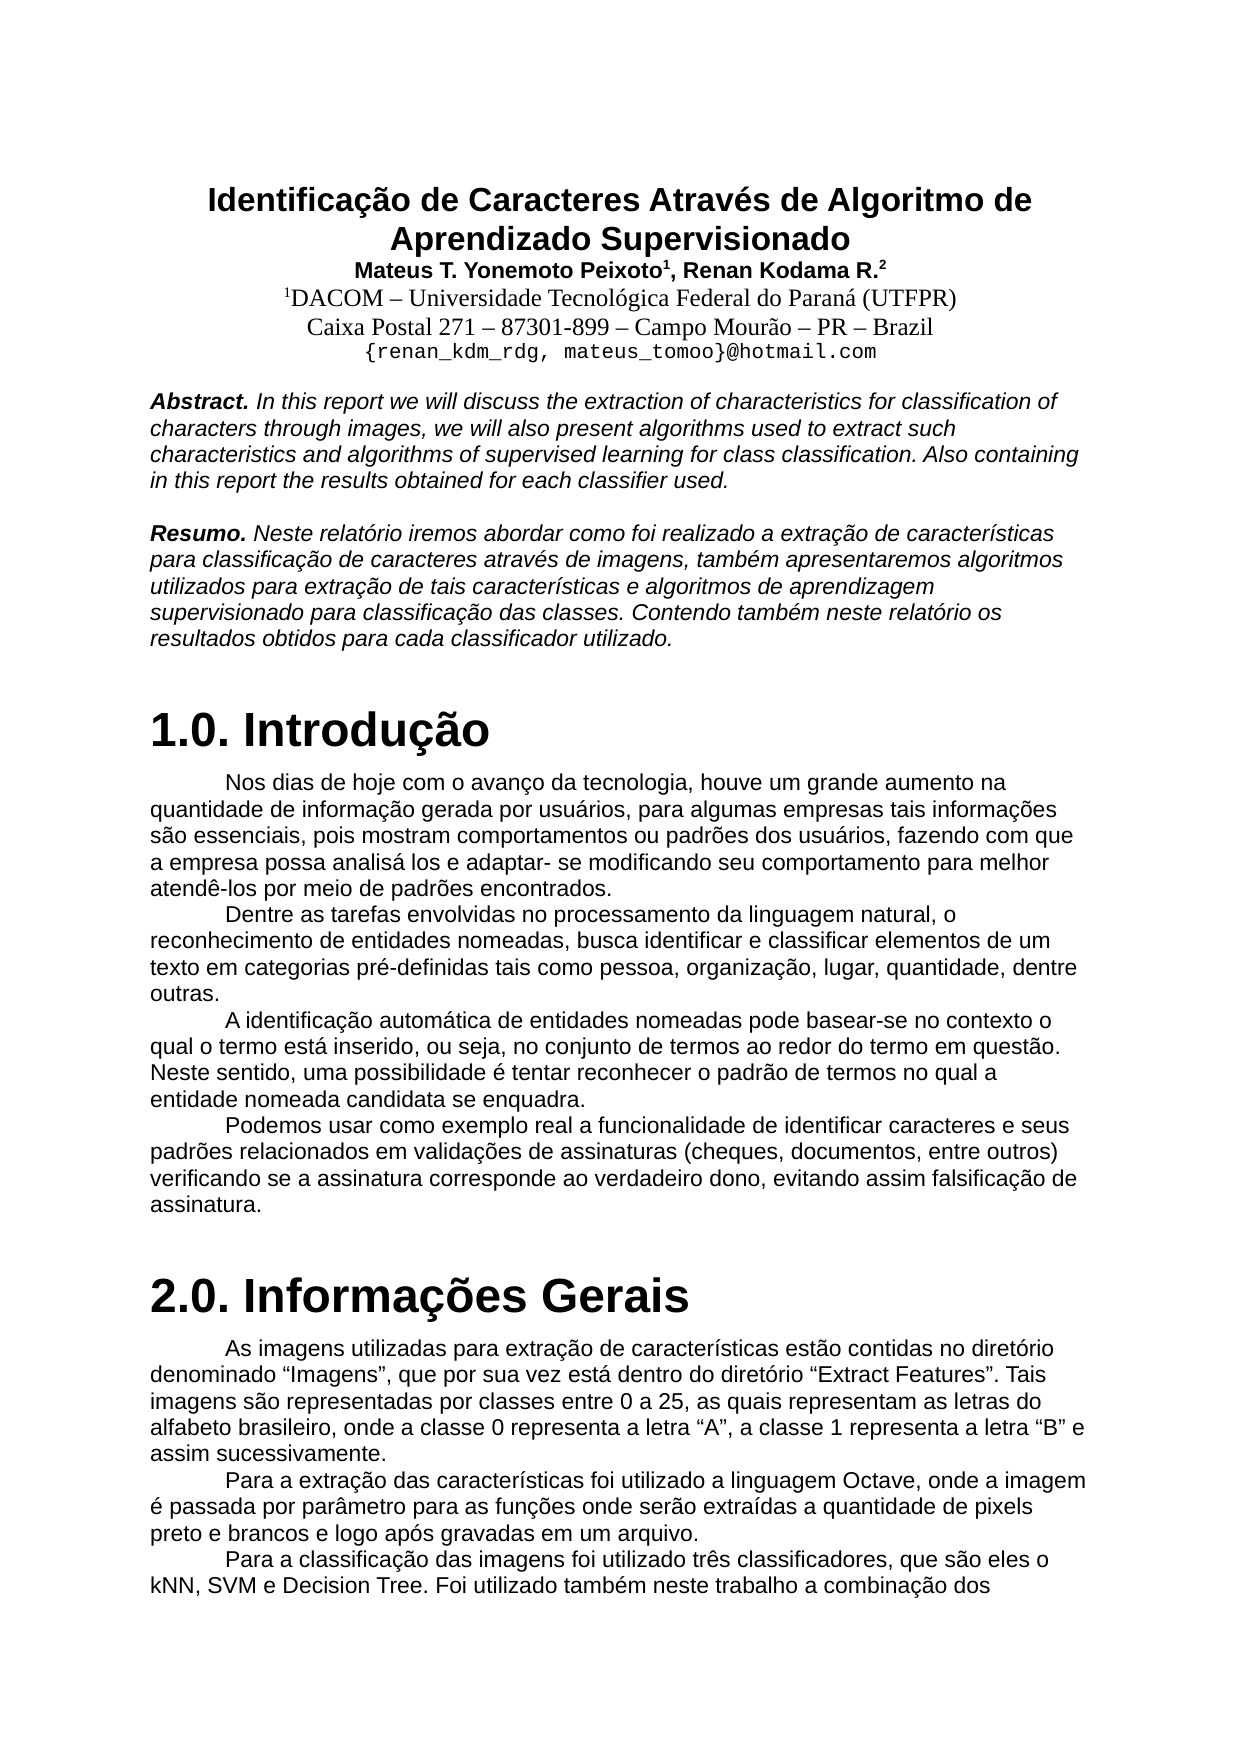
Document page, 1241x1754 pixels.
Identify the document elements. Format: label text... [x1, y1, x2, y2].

text Nos dias de hoje com o avanço da tecnologia, houve um grande aumento na quantidade de informação gerada por usuários, para algumas empresas tais informações são essenciais, pois mostram comportamentos ou padrões dos usuários, fazendo com que a empresa possa analisá los e adaptar- se modificando seu comportamento para melhor atendê-los por meio de padrões encontrados. [150, 769, 1090, 901]
text As imagens utilizadas para extração de características estão contidas no diretório denominado “Imagens”, que por sua vez está dentro do diretório “Extract Features”. Tais imagens são representadas por classes entre 0 a 25, as quais representam as letras do alfabeto brasileiro, onde a classe 0 representa a letra “A”, a classe 1 representa a letra “B” e assim sucessivamente. [150, 1335, 1090, 1467]
text Mateus T. Yonemoto Peixoto1, Renan Kodama R.2 [150, 257, 1090, 283]
subtitle 1.0. Introdução [150, 702, 1090, 757]
subtitle 2.0. Informações Gerais [150, 1267, 1090, 1322]
text Para a classificação das imagens foi utilizado três classificadores, que são eles o kNN, SVM e Decision Tree. Foi utilizado também neste trabalho a combinação dos [150, 1546, 1090, 1598]
text Resumo. Neste relatório iremos abordar como foi realizado a extração de características para classificação de caracteres através de imagens, também apresentaremos algoritmos utilizados para extração de tais características e algoritmos de aprendizagem supervisionado para classificação das classes. Contendo também neste relatório os resultados obtidos para cada classificador utilizado. [150, 520, 1090, 652]
text Dentre as tarefas envolvidas no processamento da linguagem natural, o reconhecimento de entidades nomeadas, busca identificar e classificar elementos de um texto em categorias pré-definidas tais como pessoa, organização, lugar, quantidade, dentre outras. [150, 901, 1090, 1007]
text A identificação automática de entidades nomeadas pode basear-se no contexto o qual o termo está inserido, ou seja, no conjunto de termos ao redor do termo em questão. Neste sentido, uma possibilidade é tentar reconhecer o padrão de termos no qual a entidade nomeada candidata se enquadra. [150, 1007, 1090, 1112]
text 1DACOM – Universidade Tecnológica Federal do Paraná (UTFPR) [150, 283, 1090, 312]
text Caixa Postal 271 – 87301-899 – Campo Mourão – PR – Brazil [150, 312, 1090, 341]
text Para a extração das características foi utilizado a linguagem Octave, onde a imagem é passada por parâmetro para as funções onde serão extraídas a quantidade de pixels preto e brancos e logo após gravadas em um arquivo. [150, 1467, 1090, 1546]
text Abstract. In this report we will discuss the extraction of characteristics for classification of characters through images, we will also present algorithms used to extract such characteristics and algorithms of supervised learning for class classification. Also containing in this report the results obtained for each classifier used. [150, 388, 1090, 494]
text Identificação de Caracteres Através de Algoritmo de Aprendizado Supervisionado [150, 180, 1090, 257]
text Podemos usar como exemplo real a funcionalidade de identificar caracteres e seus padrões relacionados em validações de assinaturas (cheques, documentos, entre outros) verificando se a assinatura corresponde ao verdadeiro dono, evitando assim falsificação de assinatura. [150, 1112, 1090, 1217]
text {renan_kdm_rdg, mateus_tomoo}@hotmail.com [150, 341, 1090, 364]
